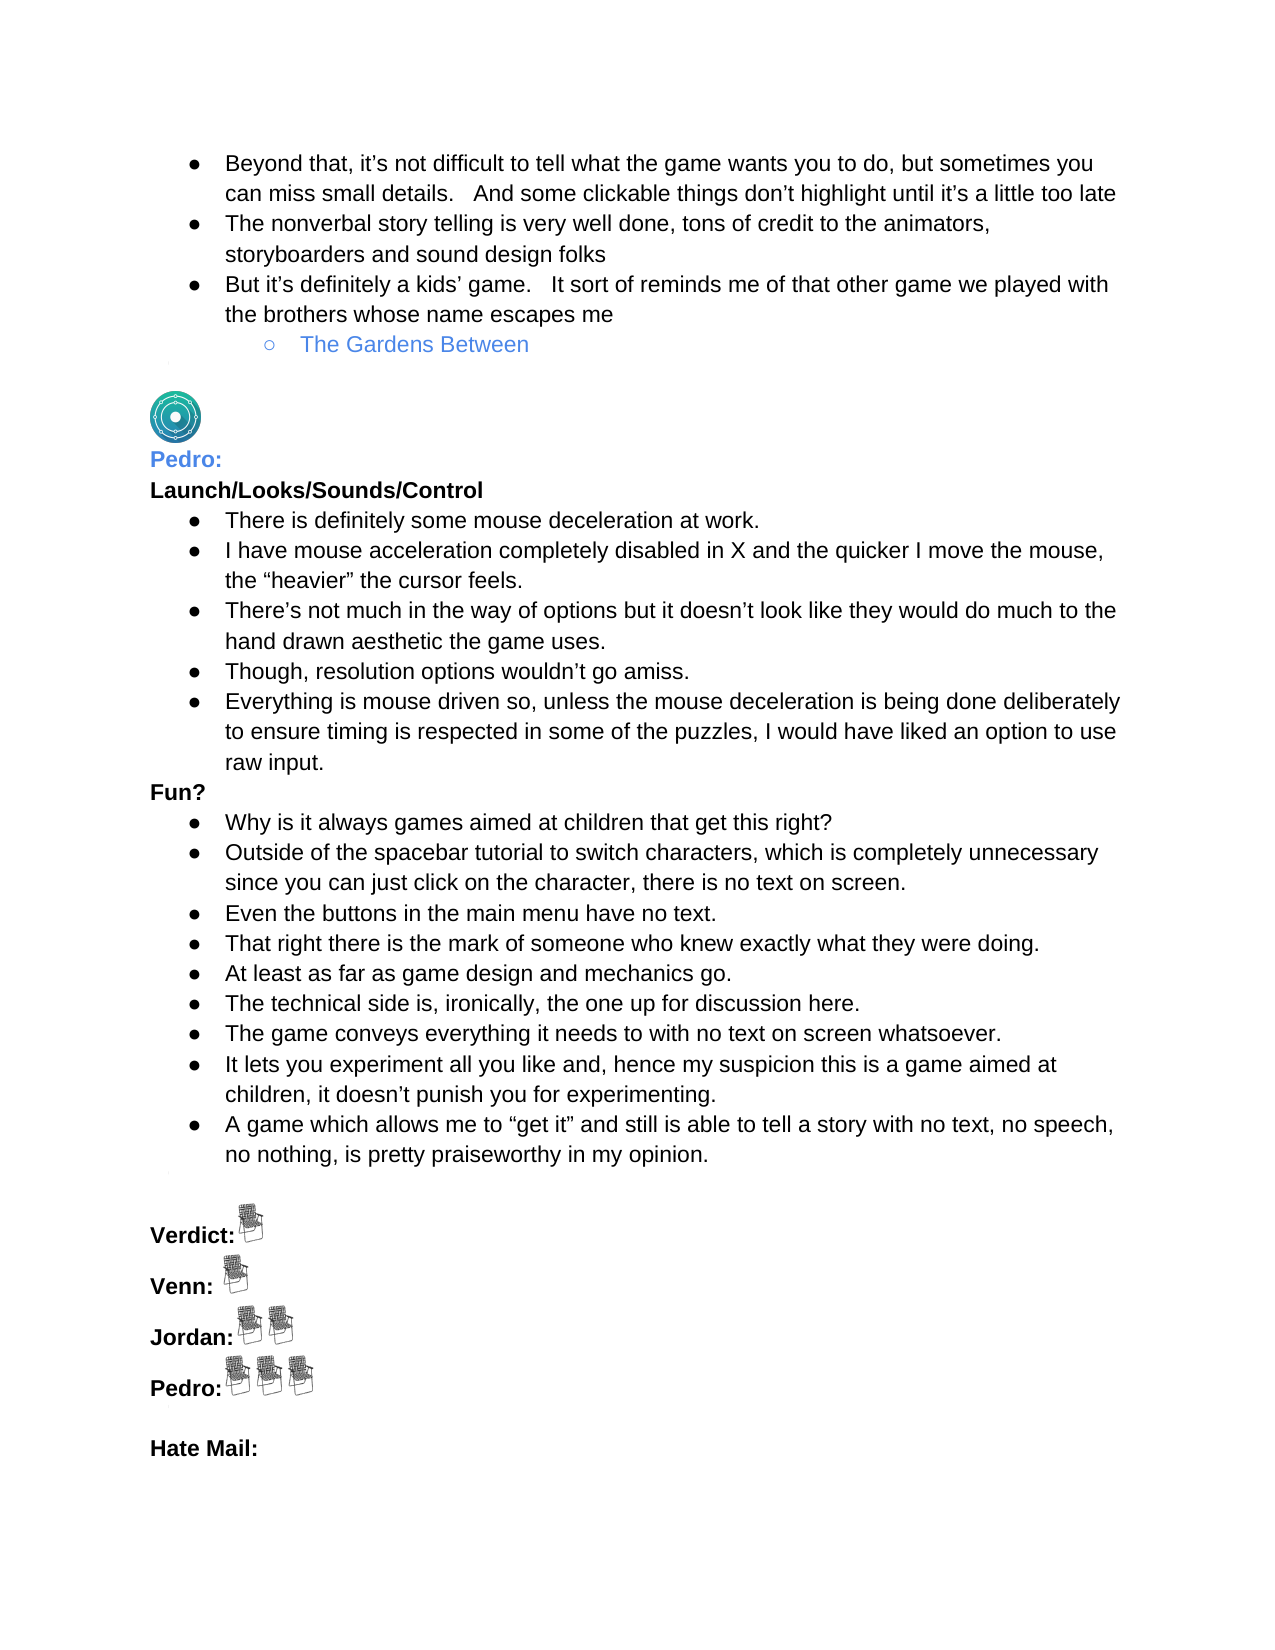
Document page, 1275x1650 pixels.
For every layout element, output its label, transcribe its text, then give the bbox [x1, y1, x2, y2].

text Launch/Looks/Sounds/Control [150, 477, 1125, 503]
picture [235, 1201, 267, 1244]
picture [222, 1354, 317, 1397]
text Venn: [150, 1252, 1125, 1299]
list The nonverbal story telling is very well done, tons of credit to the animators, storyboarders and sound design folks [187, 210, 1125, 267]
list That right there is the mark of someone who knew exactly what they were doing. [187, 930, 1125, 956]
list Outside of the spacebar tutorial to switch characters, which is completely unnecessary since you can just click on the character, there is no text on screen. [187, 839, 1125, 896]
list The game conveys everything it needs to with no text on screen whatsoever. [187, 1020, 1125, 1047]
picture [220, 1252, 252, 1295]
list It lets you experiment all you like and, hence my suspicion this is a game aimed at children, it doesn’t punish you for experimenting. [187, 1051, 1125, 1107]
list But it’s definitely a kids’ game. It sort of reminds me of that other game we played with the brothers whose name escapes me [187, 271, 1125, 327]
list Everything is mouse driven so, unless the mouse deceleration is being done deliberately to ensure timing is respected in some of the puzzles, I would have liked an option to use raw input. [187, 688, 1125, 775]
picture [234, 1303, 297, 1346]
list There’s not much in the way of options but it doesn’t look like they would do much to the hand drawn aesthetic the game uses. [187, 597, 1125, 654]
picture [150, 391, 201, 443]
text Pedro: [150, 392, 1125, 473]
list At least as far as game design and mechanics go. [187, 960, 1125, 986]
text Verdict: [150, 1202, 1125, 1248]
list Beyond that, it’s not difficult to tell what the game wants you to do, but sometimes you can miss small details. And some clickable things don’t highlight until it’s a little too late [187, 150, 1125, 207]
list Though, resolution options wouldn’t go amiss. [187, 658, 1125, 684]
text Fun? [150, 779, 1125, 805]
list Even the buttons in the main menu have no text. [187, 899, 1125, 926]
text Hate Mail: [150, 1435, 1125, 1461]
list Why is it always games aimed at children that get this right? [187, 809, 1125, 835]
text Jordan: Pedro: [150, 1303, 1125, 1401]
list The technical side is, ironically, the one up for discussion here. [187, 990, 1125, 1016]
list I have mouse acceleration completely disabled in X and the quicker I move the mouse, the “heavier” the cursor feels. [187, 537, 1125, 593]
list A game which allows me to “get it” and still is able to tell a story with no text, no speech, no nothing, is pretty praiseworthy in my opinion. [187, 1111, 1125, 1167]
list There is definitely some mouse deceleration at work. [187, 507, 1125, 533]
list The Gardens Between [262, 331, 1125, 358]
